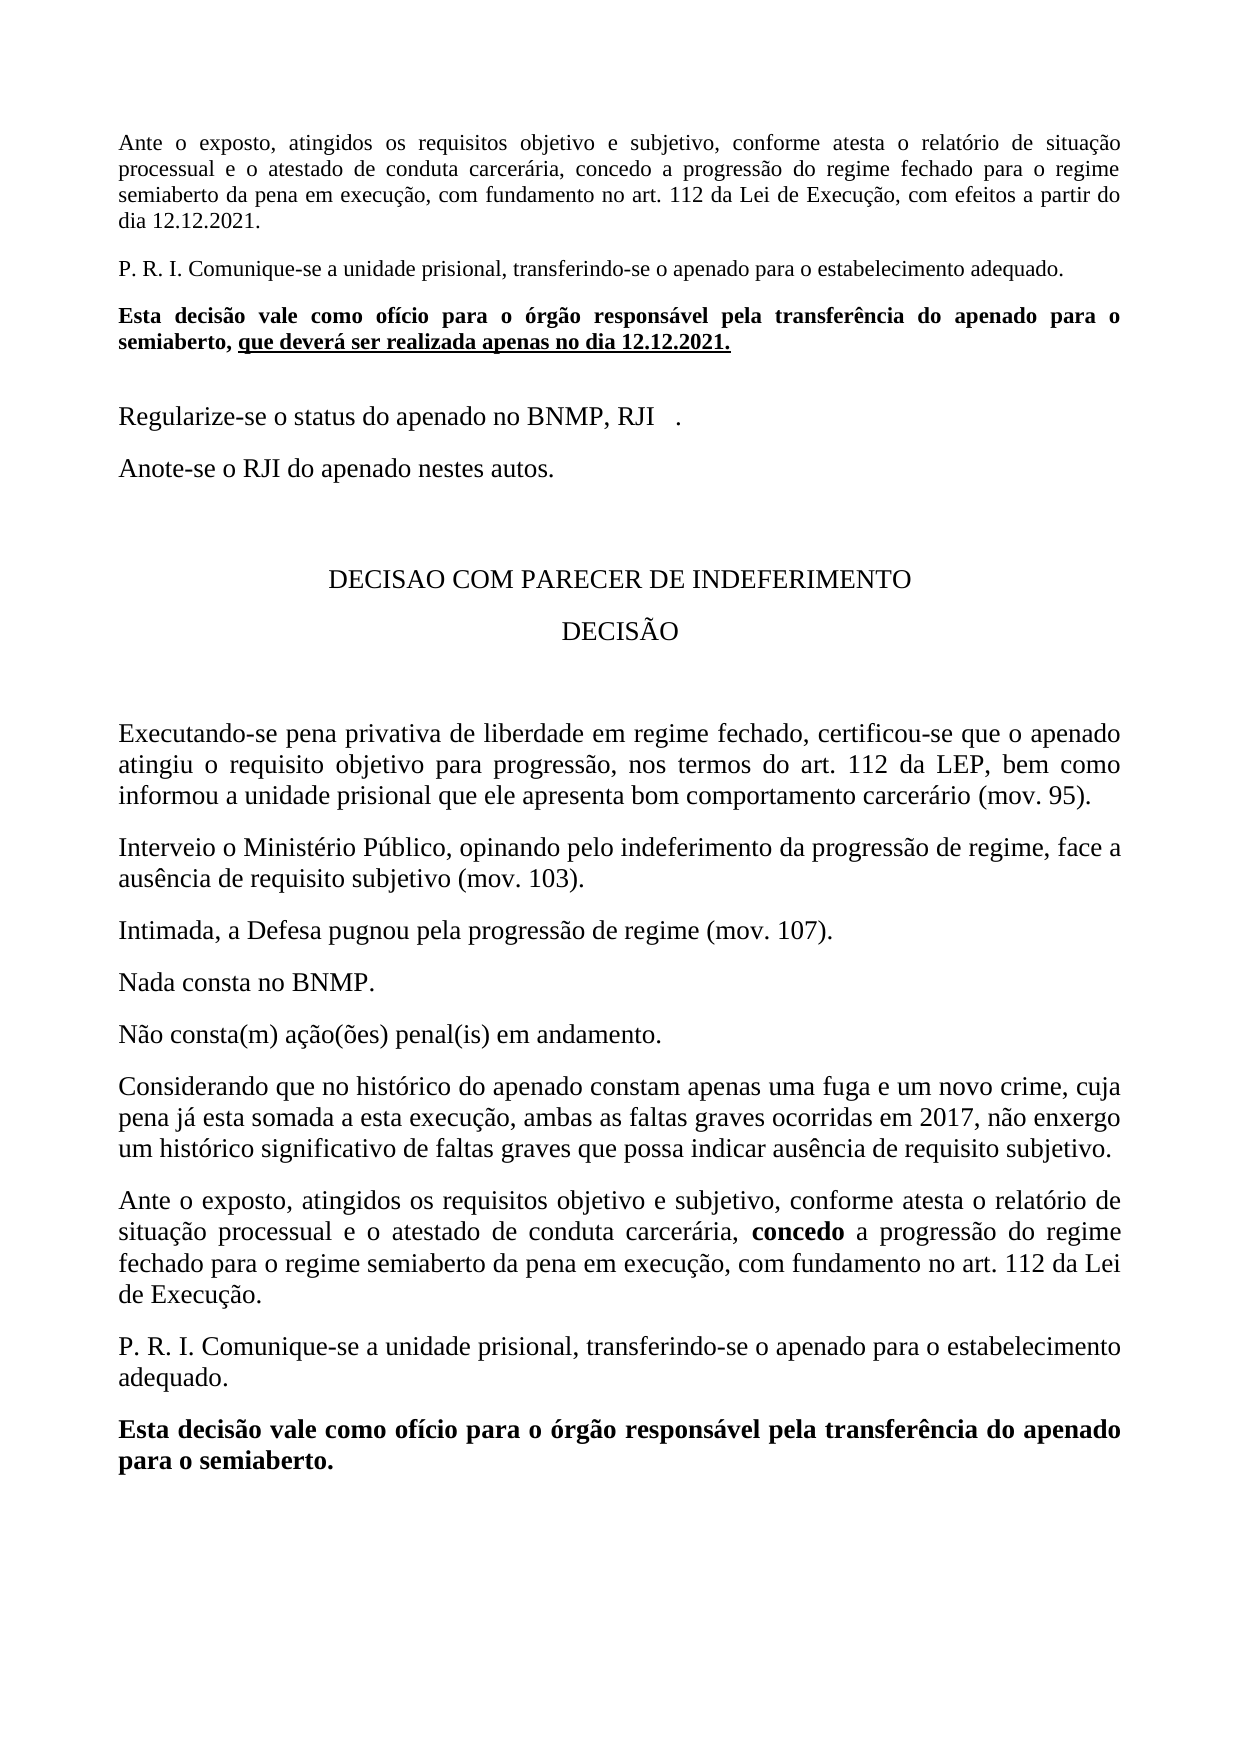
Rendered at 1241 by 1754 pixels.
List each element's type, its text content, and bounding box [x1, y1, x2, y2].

text DECISAO COM PARECER DE INDEFERIMENTO [118, 563, 1122, 594]
text Considerando que no histórico do apenado constam apenas uma fuga e um novo crime, cuja pena já esta somada a esta execução, ambas as faltas graves ocorridas em 2017, não enxergo um histórico significativo de faltas graves que possa indicar ausência de requisito subjetivo. [118, 1070, 1122, 1163]
text Ante o exposto, atingidos os requisitos objetivo e subjetivo, conforme atesta o relatório de situação processual e o atestado de conduta carcerária, concedo a progressão do regime fechado para o regime semiaberto da pena em execução, com fundamento no art. 112 da Lei de Execução. [118, 1184, 1122, 1309]
text Anote-se o RJI do apenado nestes autos. [118, 452, 1122, 483]
text Ante o exposto, atingidos os requisitos objetivo e subjetivo, conforme atesta o relatório de situação processual e o atestado de conduta carcerária, concedo a progressão do regime fechado para o regime semiaberto da pena em execução, com fundamento no art. 112 da Lei de Execução, com efeitos a partir do dia 12.12.2021. [118, 128, 1122, 234]
text Intimada, a Defesa pugnou pela progressão de regime (mov. 107). [118, 914, 1122, 945]
text Não consta(m) ação(ões) penal(is) em andamento. [118, 1018, 1122, 1049]
text P. R. I. Comunique-se a unidade prisional, transferindo-se o apenado para o estabelecimento adequado. [118, 1330, 1122, 1392]
text Regularize-se o status do apenado no BNMP, RJI . [118, 365, 1122, 431]
text P. R. I. Comunique-se a unidade prisional, transferindo-se o apenado para o estabelecimento adequado. [118, 255, 1122, 281]
text DECISÃO [118, 615, 1122, 646]
text Esta decisão vale como ofício para o órgão responsável pela transferência do apenado para o semiaberto. [118, 1413, 1122, 1475]
text Nada consta no BNMP. [118, 966, 1122, 997]
text Esta decisão vale como ofício para o órgão responsável pela transferência do apenado para o semiaberto, que deverá ser realizada apenas no dia 12.12.2021. [118, 302, 1122, 355]
text Interveio o Ministério Público, opinando pelo indeferimento da progressão de regime, face a ausência de requisito subjetivo (mov. 103). [118, 831, 1122, 893]
text Executando-se pena privativa de liberdade em regime fechado, certificou-se que o apenado atingiu o requisito objetivo para progressão, nos termos do art. 112 da LEP, bem como informou a unidade prisional que ele apresenta bom comportamento carcerário (mov. 95). [118, 717, 1122, 810]
